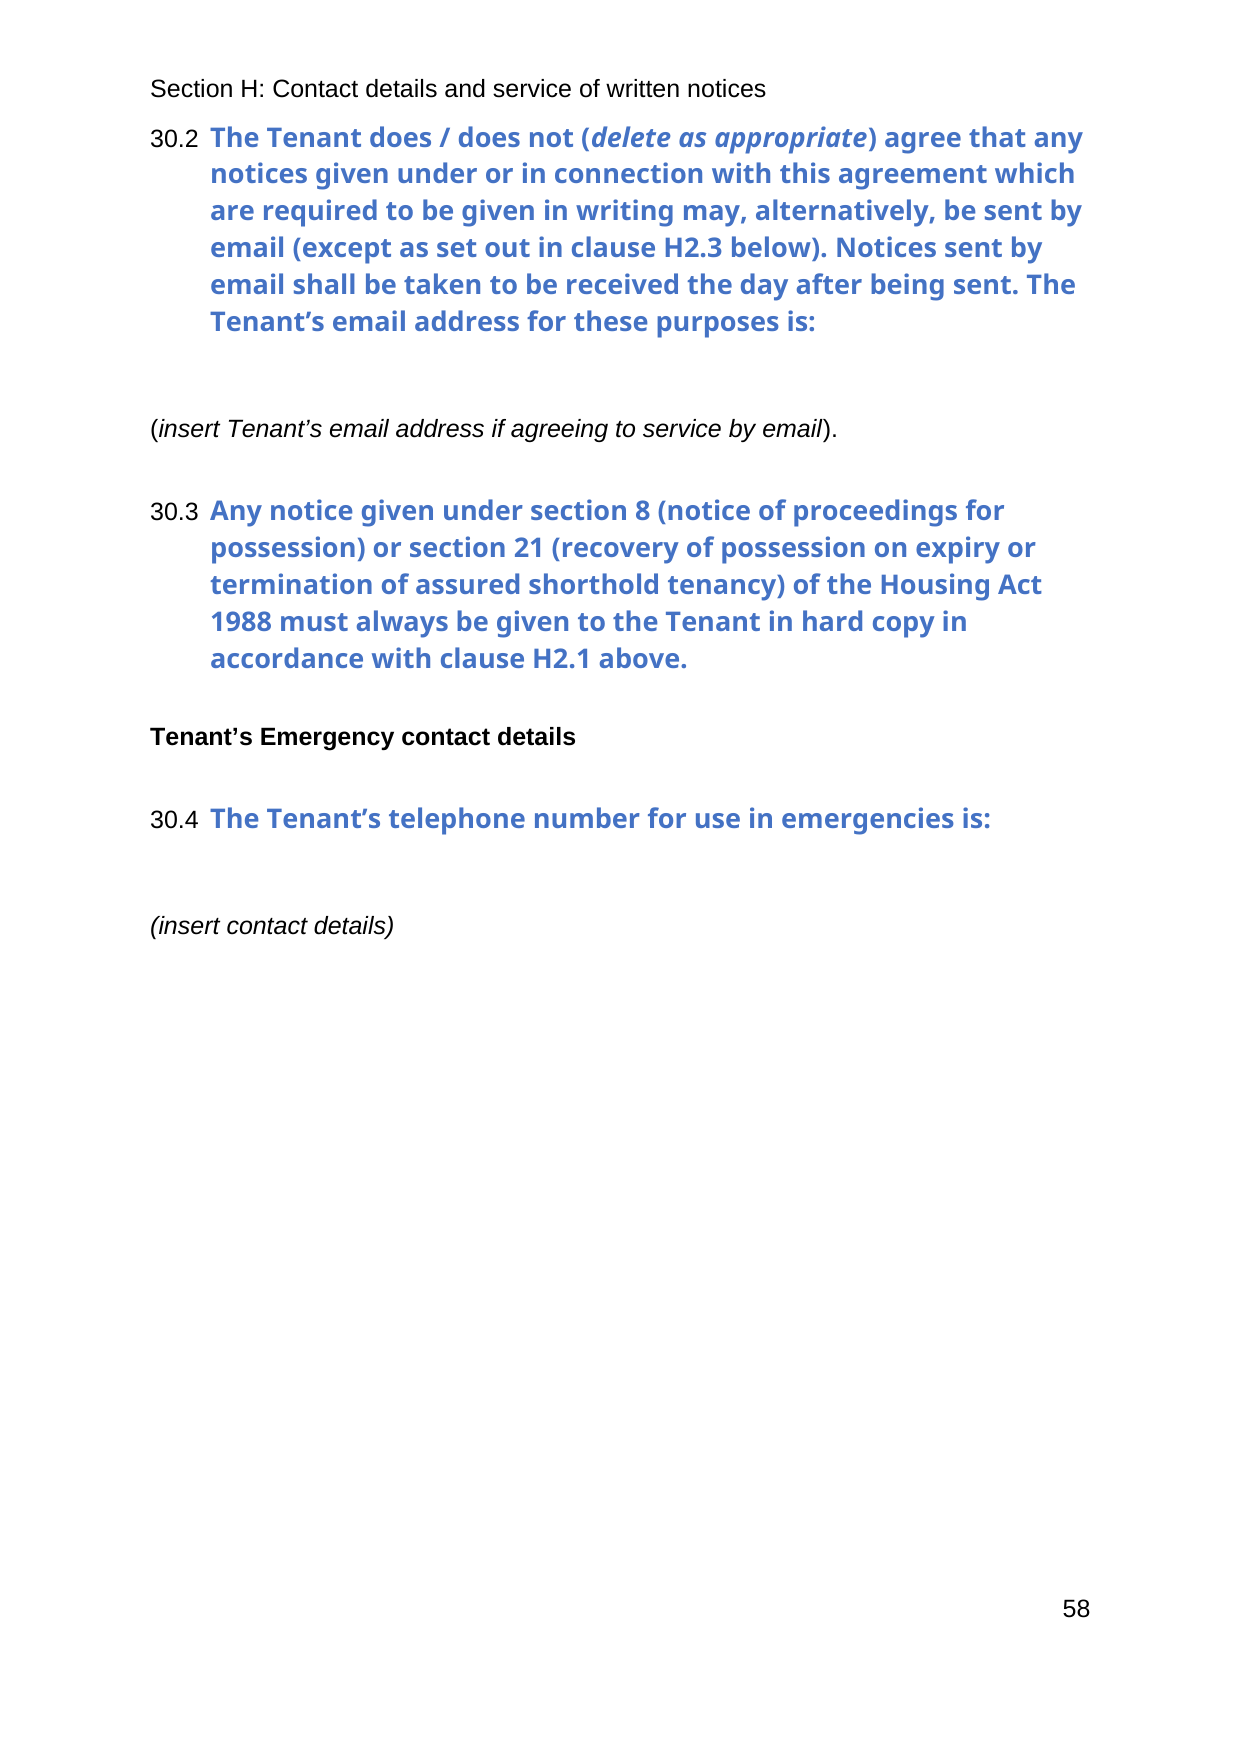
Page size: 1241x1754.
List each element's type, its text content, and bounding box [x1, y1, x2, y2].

subtitle The Tenant’s telephone number for use in emergencies is: [150, 800, 1090, 837]
subtitle Any notice given under section 8 (notice of proceedings for possession) or section 21 (recovery of possession on expiry or termination of assured shorthold tenancy) of the Housing Act 1988 must always be given to the Tenant in hard copy in accordance with clause H2.1 above. [150, 492, 1090, 676]
text (insert Tenant’s email address if agreeing to service by email). [150, 413, 1090, 442]
list Tenant’s Emergency contact details [150, 722, 1090, 750]
subtitle The Tenant does / does not (delete as appropriate) agree that any notices given under or in connection with this agreement which are required to be given in writing may, alternatively, be sent by email (except as set out in clause H2.3 below). Notices sent by email shall be taken to be received the day after being sent. The Tenant’s email address for these purposes is: [150, 118, 1090, 339]
text (insert contact details) [150, 911, 1090, 940]
